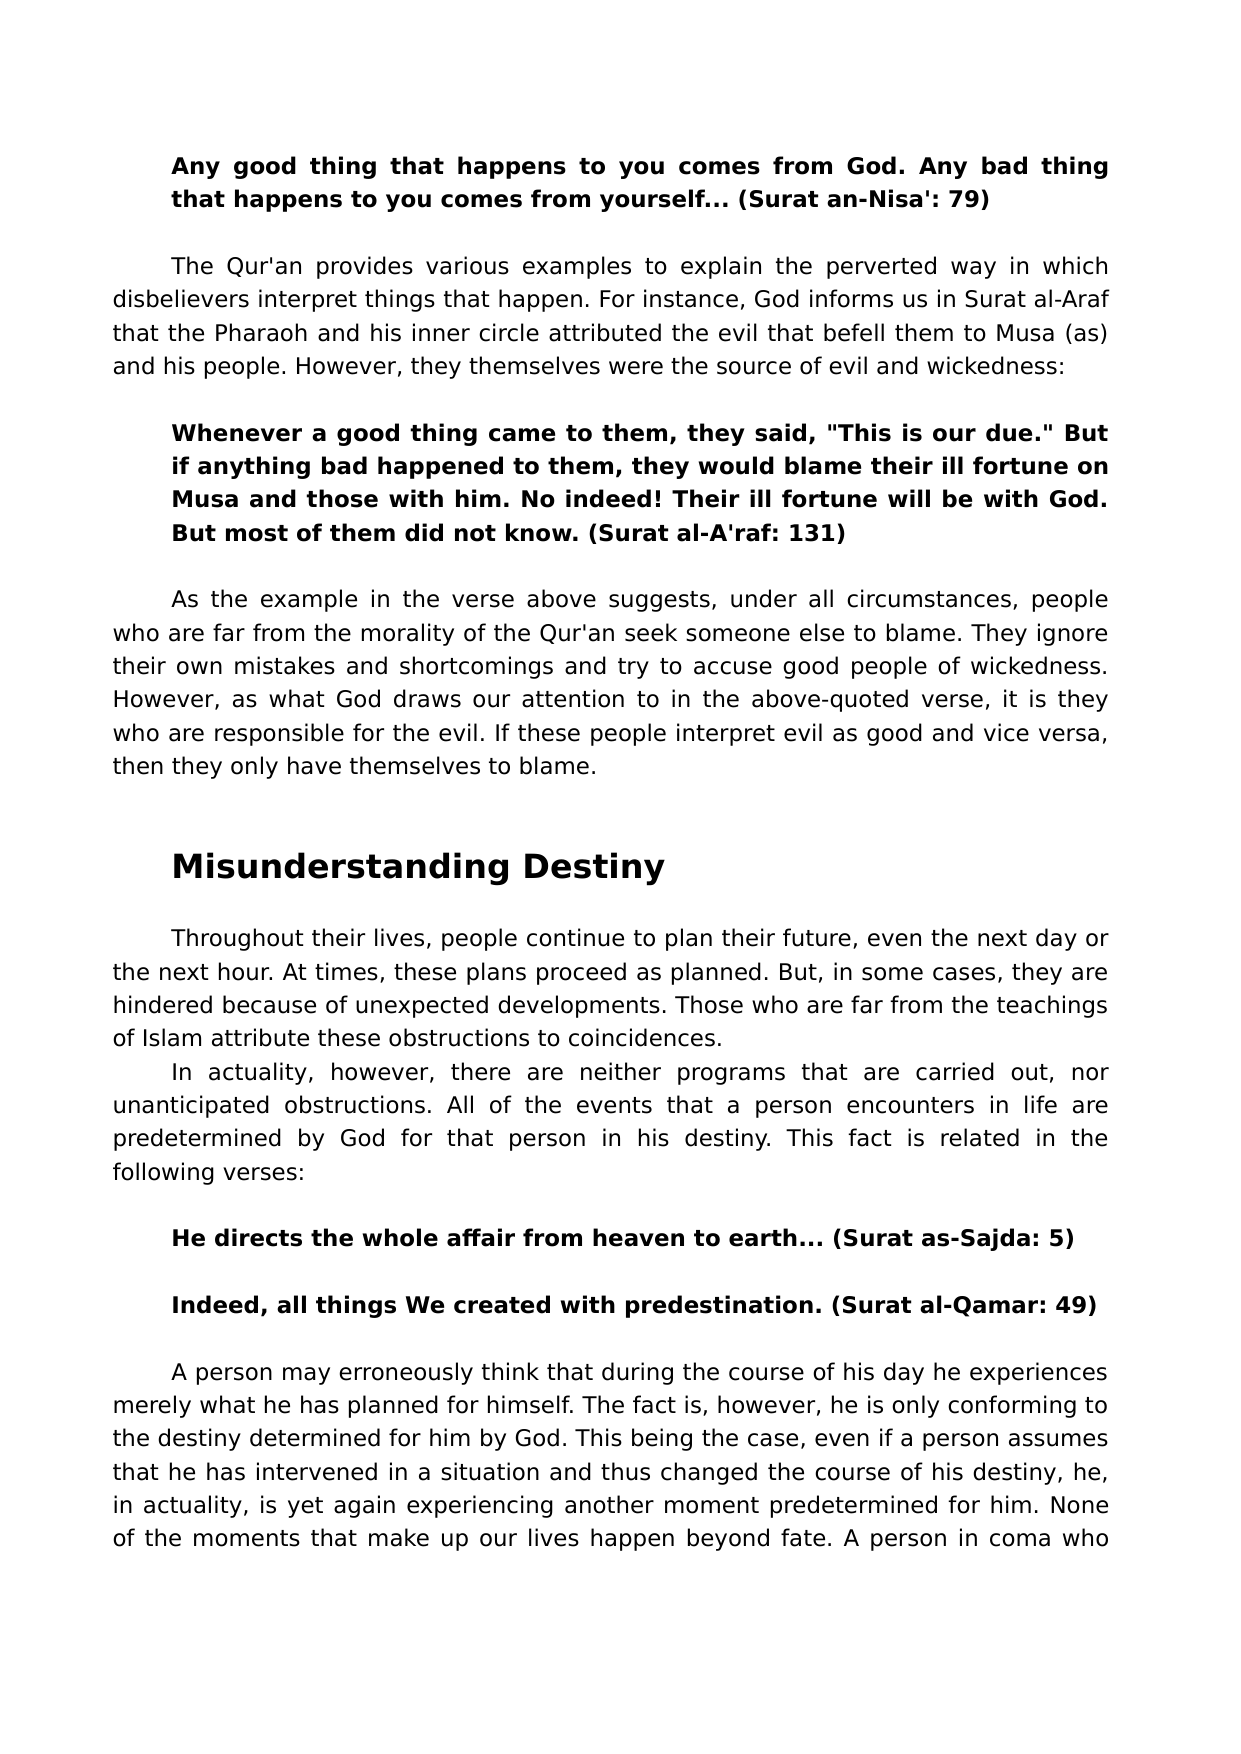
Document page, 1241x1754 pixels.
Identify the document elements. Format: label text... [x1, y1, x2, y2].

text He directs the whole affair from heaven to earth... (Surat as-Sajda: 5) [112, 1220, 1110, 1253]
text Throughout their lives, people continue to plan their future, even the next day or the next hour. At times, these plans proceed as planned. But, in some cases, they are hindered because of unexpected developments. Those who are far from the teachings of Islam attribute these obstructions to coincidences. [112, 920, 1110, 1053]
text A person may erroneously think that during the course of his day he experiences merely what he has planned for himself. The fact is, however, he is only conforming to the destiny determined for him by God. This being the case, even if a person assumes that he has intervened in a situation and thus changed the course of his destiny, he, in actuality, is yet again experiencing another moment predetermined for him. None of the moments that make up our lives happen beyond fate. A person in coma who [112, 1353, 1110, 1553]
text The Qur'an provides various examples to explain the perverted way in which disbelievers interpret things that happen. For instance, God informs us in Surat al-Araf that the Pharaoh and his inner circle attributed the evil that befell them to Musa (as) and his people. However, they themselves were the source of evil and wickedness: [112, 248, 1110, 381]
text As the example in the verse above suggests, under all circumstances, people who are far from the morality of the Qur'an seek someone else to blame. They ignore their own mistakes and shortcomings and try to accuse good people of wickedness. However, as what God draws our attention to in the above-quoted verse, it is they who are responsible for the evil. If these people interpret evil as good and vice versa, then they only have themselves to blame. [112, 581, 1110, 781]
text In actuality, however, there are neither programs that are carried out, nor unanticipated obstructions. All of the events that a person encounters in life are predetermined by God for that person in his destiny. This fact is related in the following verses: [112, 1053, 1110, 1187]
text Indeed, all things We created with predestination. (Surat al-Qamar: 49) [112, 1287, 1110, 1320]
text Misunderstanding Destiny [112, 848, 1110, 887]
text Any good thing that happens to you comes from God. Any bad thing that happens to you comes from yourself... (Surat an-Nisa': 79) [171, 148, 1110, 214]
text Whenever a good thing came to them, they said, "This is our due." But if anything bad happened to them, they would blame their ill fortune on Musa and those with him. No indeed! Their ill fortune will be with God. But most of them did not know. (Surat al-A'raf: 131) [171, 414, 1110, 548]
